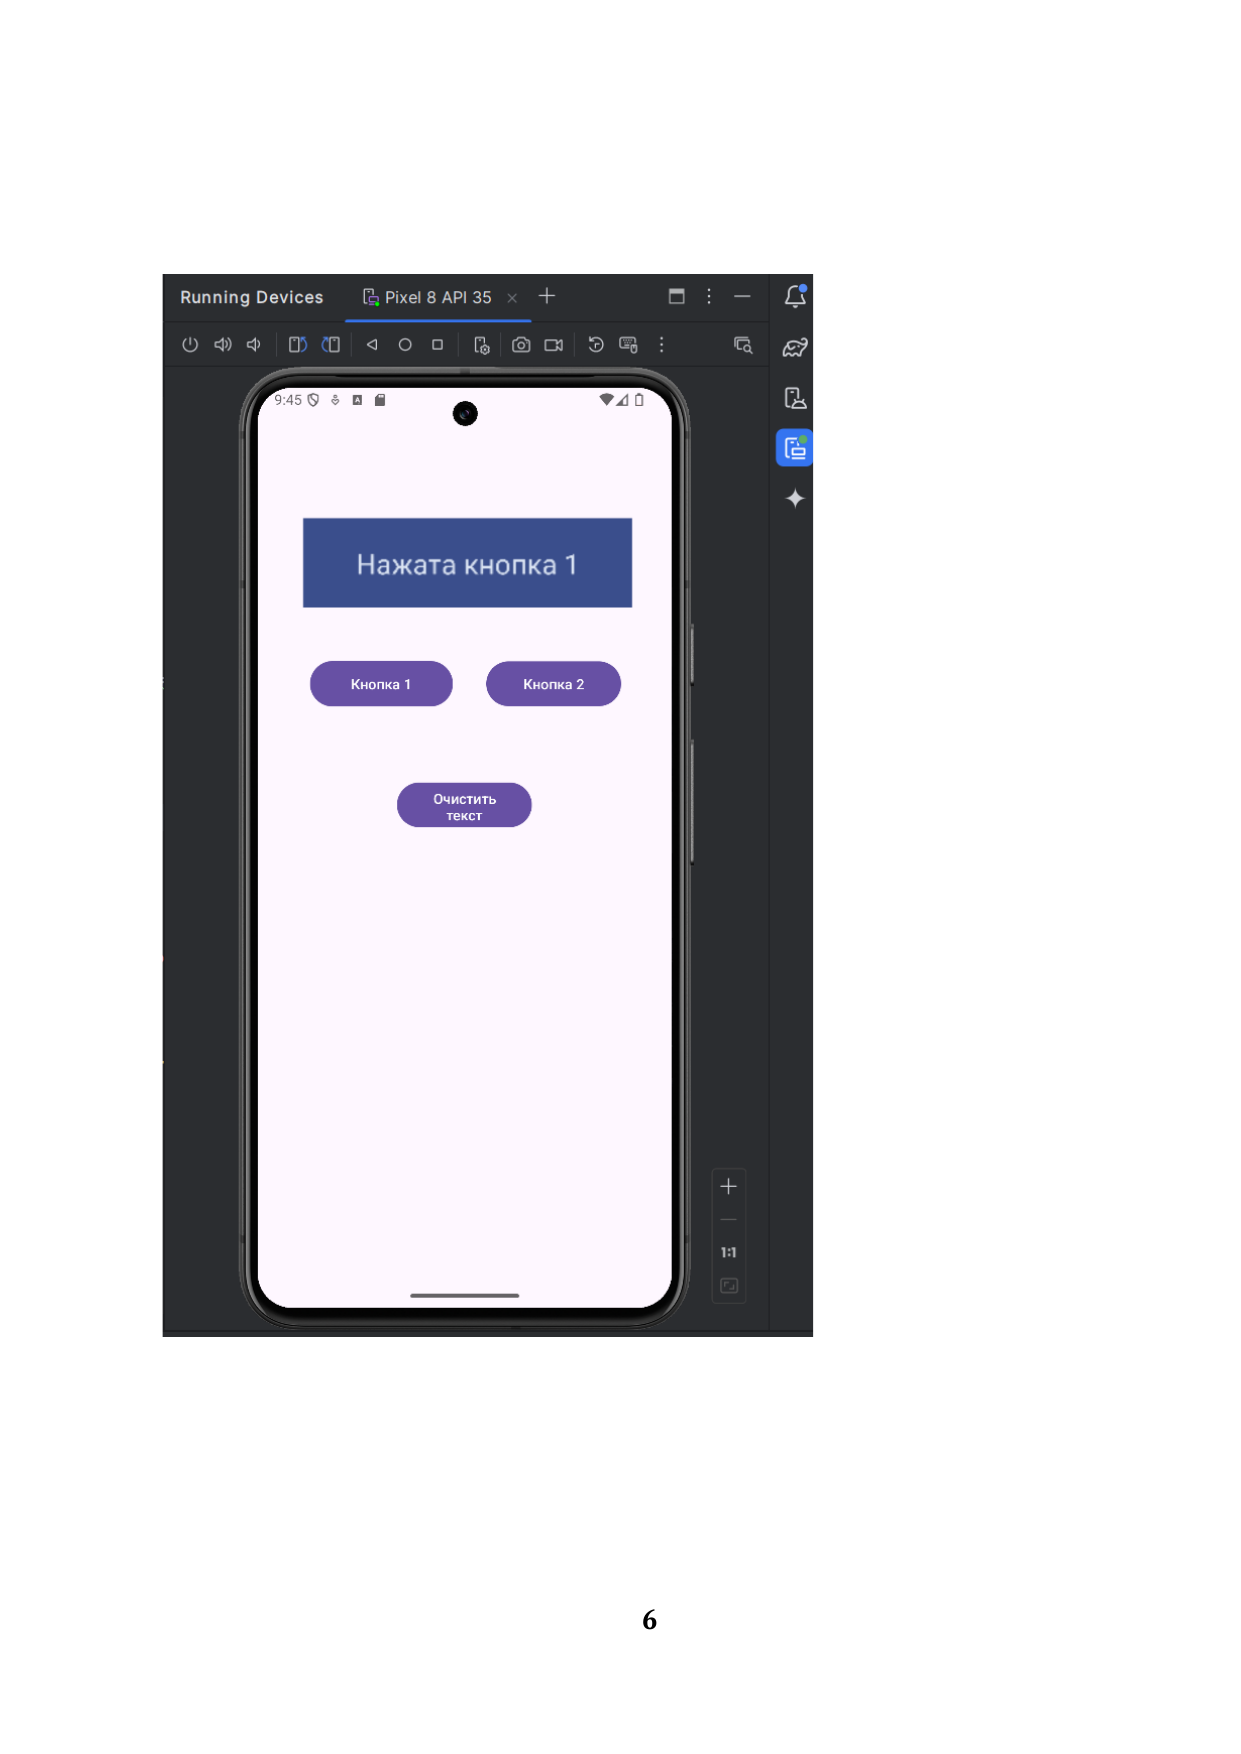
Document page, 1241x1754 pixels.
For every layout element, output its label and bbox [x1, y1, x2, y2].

picture [162, 274, 814, 1337]
